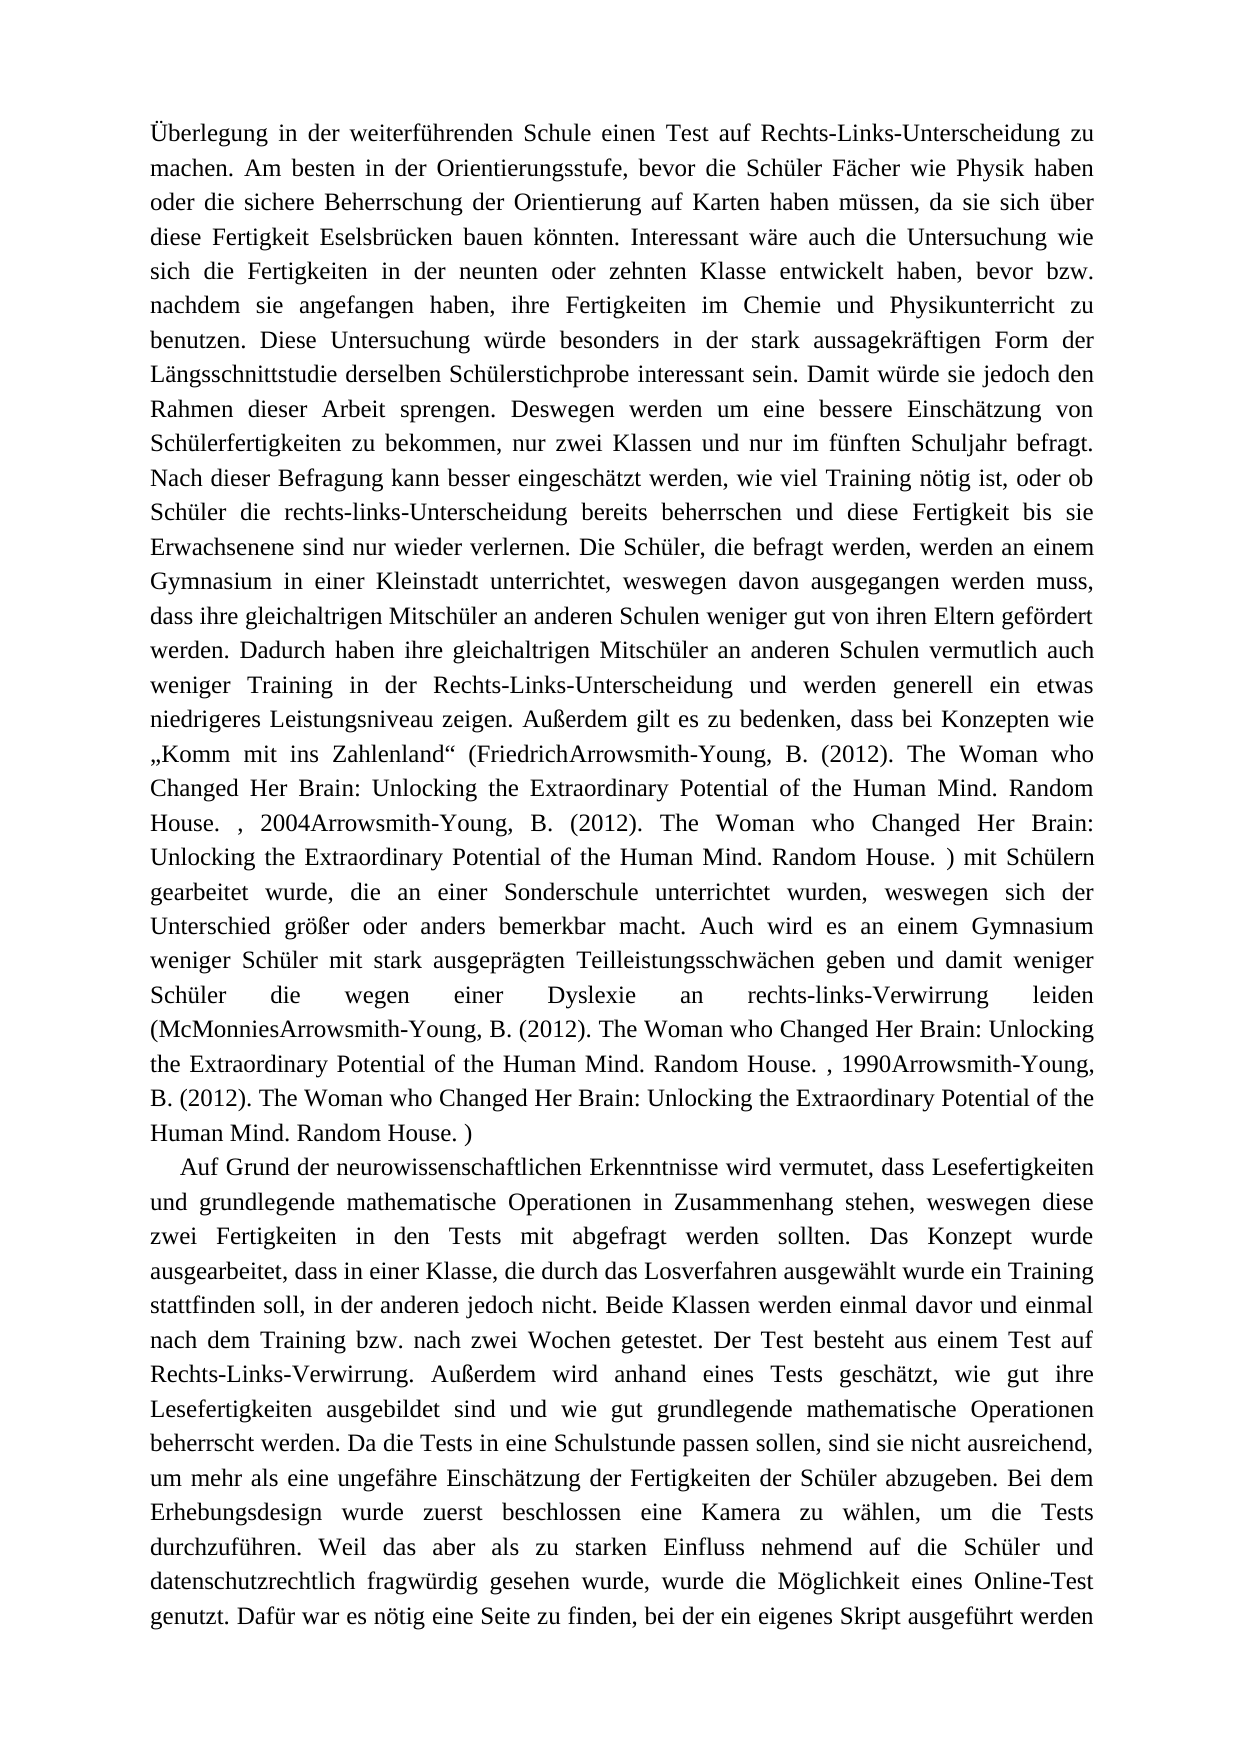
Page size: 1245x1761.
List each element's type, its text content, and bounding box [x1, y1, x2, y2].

text Überlegung in der weiterführenden Schule einen Test auf Rechts-Links-Unterscheidung zu machen. Am besten in der Orientierungsstufe, bevor die Schüler Fächer wie Physik haben oder die sichere Beherrschung der Orientierung auf Karten haben müssen, da sie sich über diese Fertigkeit Eselsbrücken bauen könnten. Interessant wäre auch die Untersuchung wie sich die Fertigkeiten in der neunten oder zehnten Klasse entwickelt haben, bevor bzw. nachdem sie angefangen haben, ihre Fertigkeiten im Chemie und Physikunterricht zu benutzen. Diese Untersuchung würde besonders in der stark aussagekräftigen Form der Längsschnittstudie derselben Schülerstichprobe interessant sein. Damit würde sie jedoch den Rahmen dieser Arbeit sprengen. Deswegen werden um eine bessere Einschätzung von Schülerfertigkeiten zu bekommen, nur zwei Klassen und nur im fünften Schuljahr befragt. Nach dieser Befragung kann besser eingeschätzt werden, wie viel Training nötig ist, oder ob Schüler die rechts-links-Unterscheidung bereits beherrschen und diese Fertigkeit bis sie Erwachsenene sind nur wieder verlernen. Die Schüler, die befragt werden, werden an einem Gymnasium in einer Kleinstadt unterrichtet, weswegen davon ausgegangen werden muss, dass ihre gleichaltrigen Mitschüler an anderen Schulen weniger gut von ihren Eltern gefördert werden. Dadurch haben ihre gleichaltrigen Mitschüler an anderen Schulen vermutlich auch weniger Training in der Rechts-Links-Unterscheidung und werden generell ein etwas niedrigeres Leistungsniveau zeigen. Außerdem gilt es zu bedenken, dass bei Konzepten wie „Komm mit ins Zahlenland“ (Friedrich Arrowsmith-Young, B. (2012). The Woman who Changed Her Brain: Unlocking the Extraordinary Potential of the Human Mind. Random House. , 2004 Arrowsmith-Young, B. (2012). The Woman who Changed Her Brain: Unlocking the Extraordinary Potential of the Human Mind. Random House. ) mit Schülern gearbeitet wurde, die an einer Sonderschule unterrichtet wurden, weswegen sich der Unterschied größer oder anders bemerkbar macht. Auch wird es an einem Gymnasium weniger Schüler mit stark ausgeprägten Teilleistungsschwächen geben und damit weniger Schüler die wegen einer Dyslexie an rechts-links-Verwirrung leiden (McMonnies Arrowsmith-Young, B. (2012). The Woman who Changed Her Brain: Unlocking the Extraordinary Potential of the Human Mind. Random House. , 1990 Arrowsmith-Young, B. (2012). The Woman who Changed Her Brain: Unlocking the Extraordinary Potential of the Human Mind. Random House. ) [150, 118, 1095, 1147]
text Auf Grund der neurowissenschaftlichen Erkenntnisse wird vermutet, dass Lesefertigkeiten und grundlegende mathematische Operationen in Zusammenhang stehen, weswegen diese zwei Fertigkeiten in den Tests mit abgefragt werden sollten. Das Konzept wurde ausgearbeitet, dass in einer Klasse, die durch das Losverfahren ausgewählt wurde ein Training stattfinden soll, in der anderen jedoch nicht. Beide Klassen werden einmal davor und einmal nach dem Training bzw. nach zwei Wochen getestet. Der Test besteht aus einem Test auf Rechts-Links-Verwirrung. Außerdem wird anhand eines Tests geschätzt, wie gut ihre Lesefertigkeiten ausgebildet sind und wie gut grundlegende mathematische Operationen beherrscht werden. Da die Tests in eine Schulstunde passen sollen, sind sie nicht ausreichend, um mehr als eine ungefähre Einschätzung der Fertigkeiten der Schüler abzugeben. Bei dem Erhebungsdesign wurde zuerst beschlossen eine Kamera zu wählen, um die Tests durchzuführen. Weil das aber als zu starken Einfluss nehmend auf die Schüler und datenschutzrechtlich fragwürdig gesehen wurde, wurde die Möglichkeit eines Online-Test genutzt. Dafür war es nötig eine Seite zu finden, bei der ein eigenes Skript ausgeführt werden [150, 1152, 1095, 1629]
